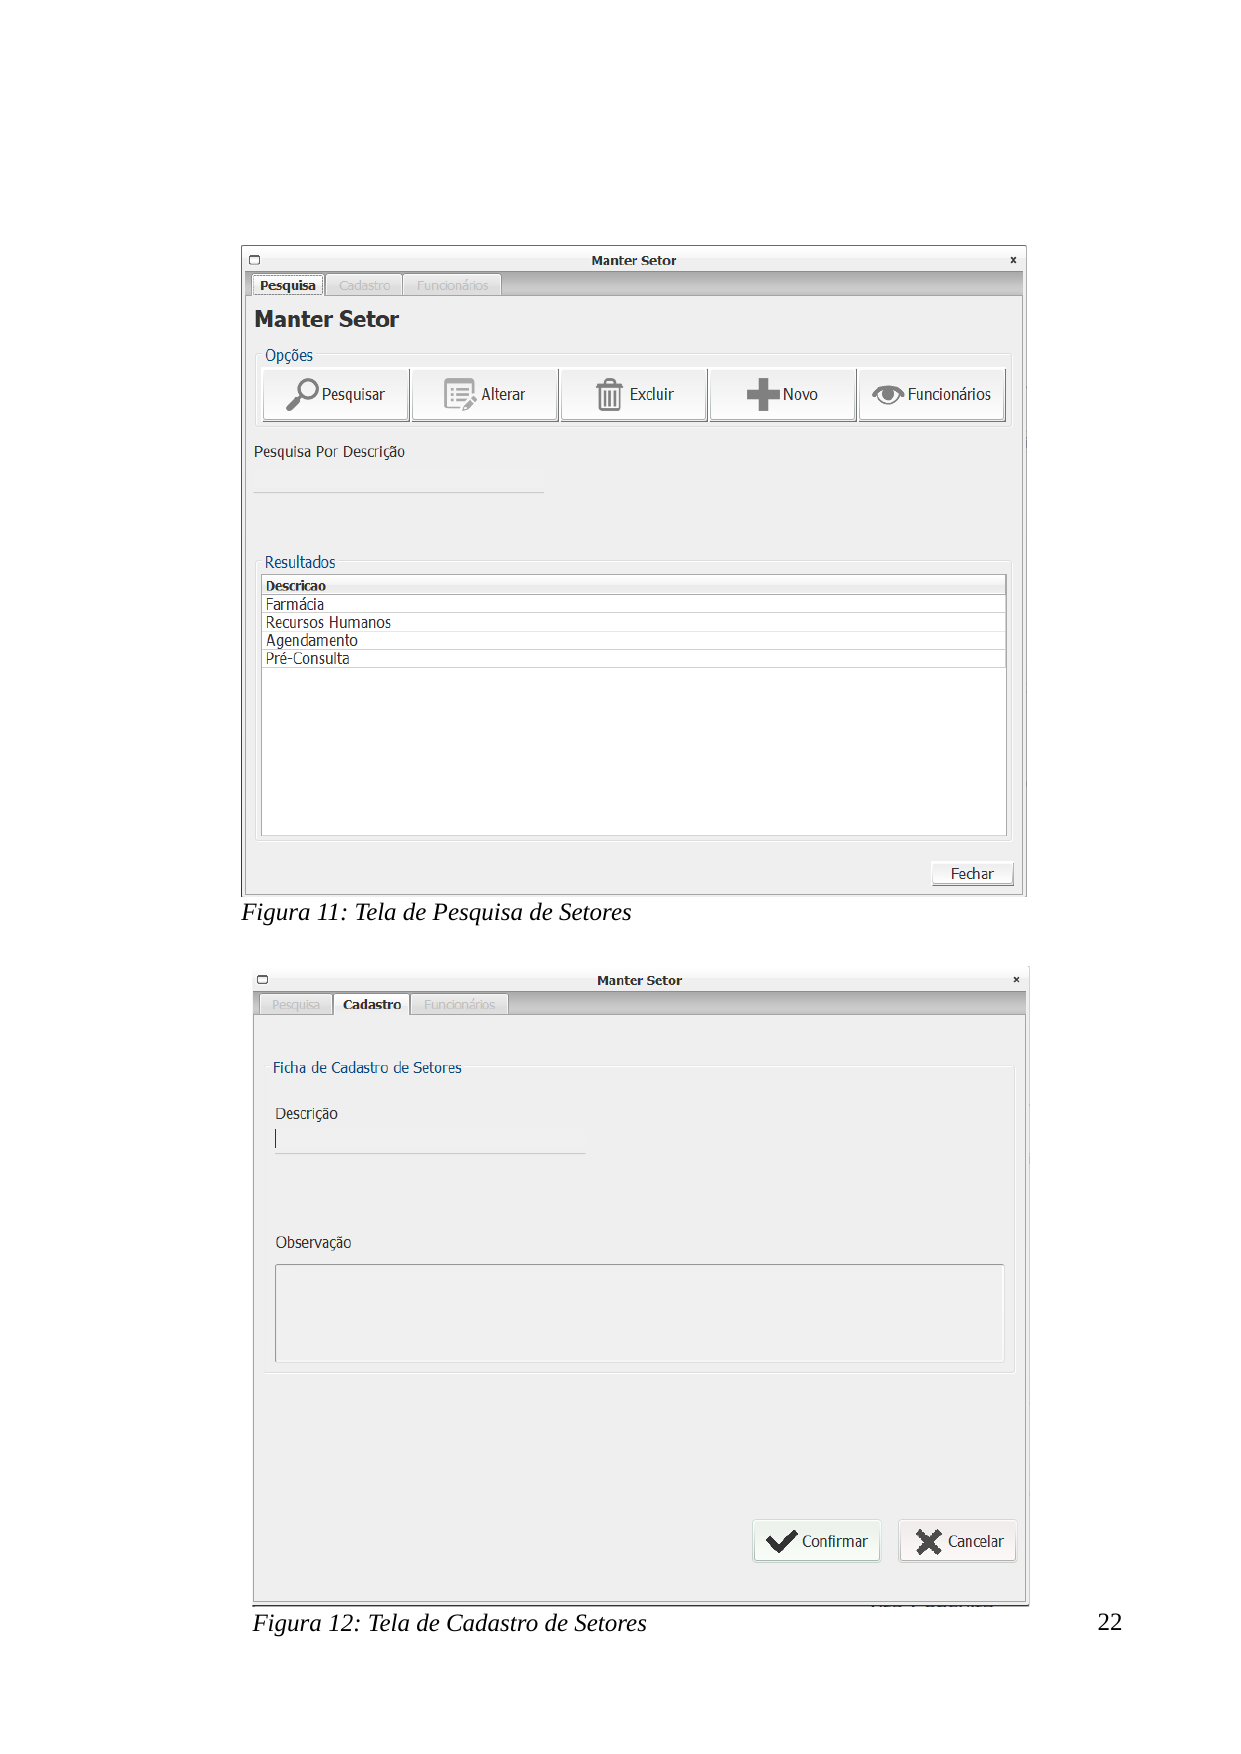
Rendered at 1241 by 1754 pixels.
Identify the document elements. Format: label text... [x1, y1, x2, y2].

picture [252, 966, 1030, 1607]
picture [241, 245, 1027, 897]
text Figura 11: Tela de Pesquisa de Setores [241, 897, 1027, 926]
text Figura 12: Tela de Cadastro de Setores [252, 967, 1037, 1637]
